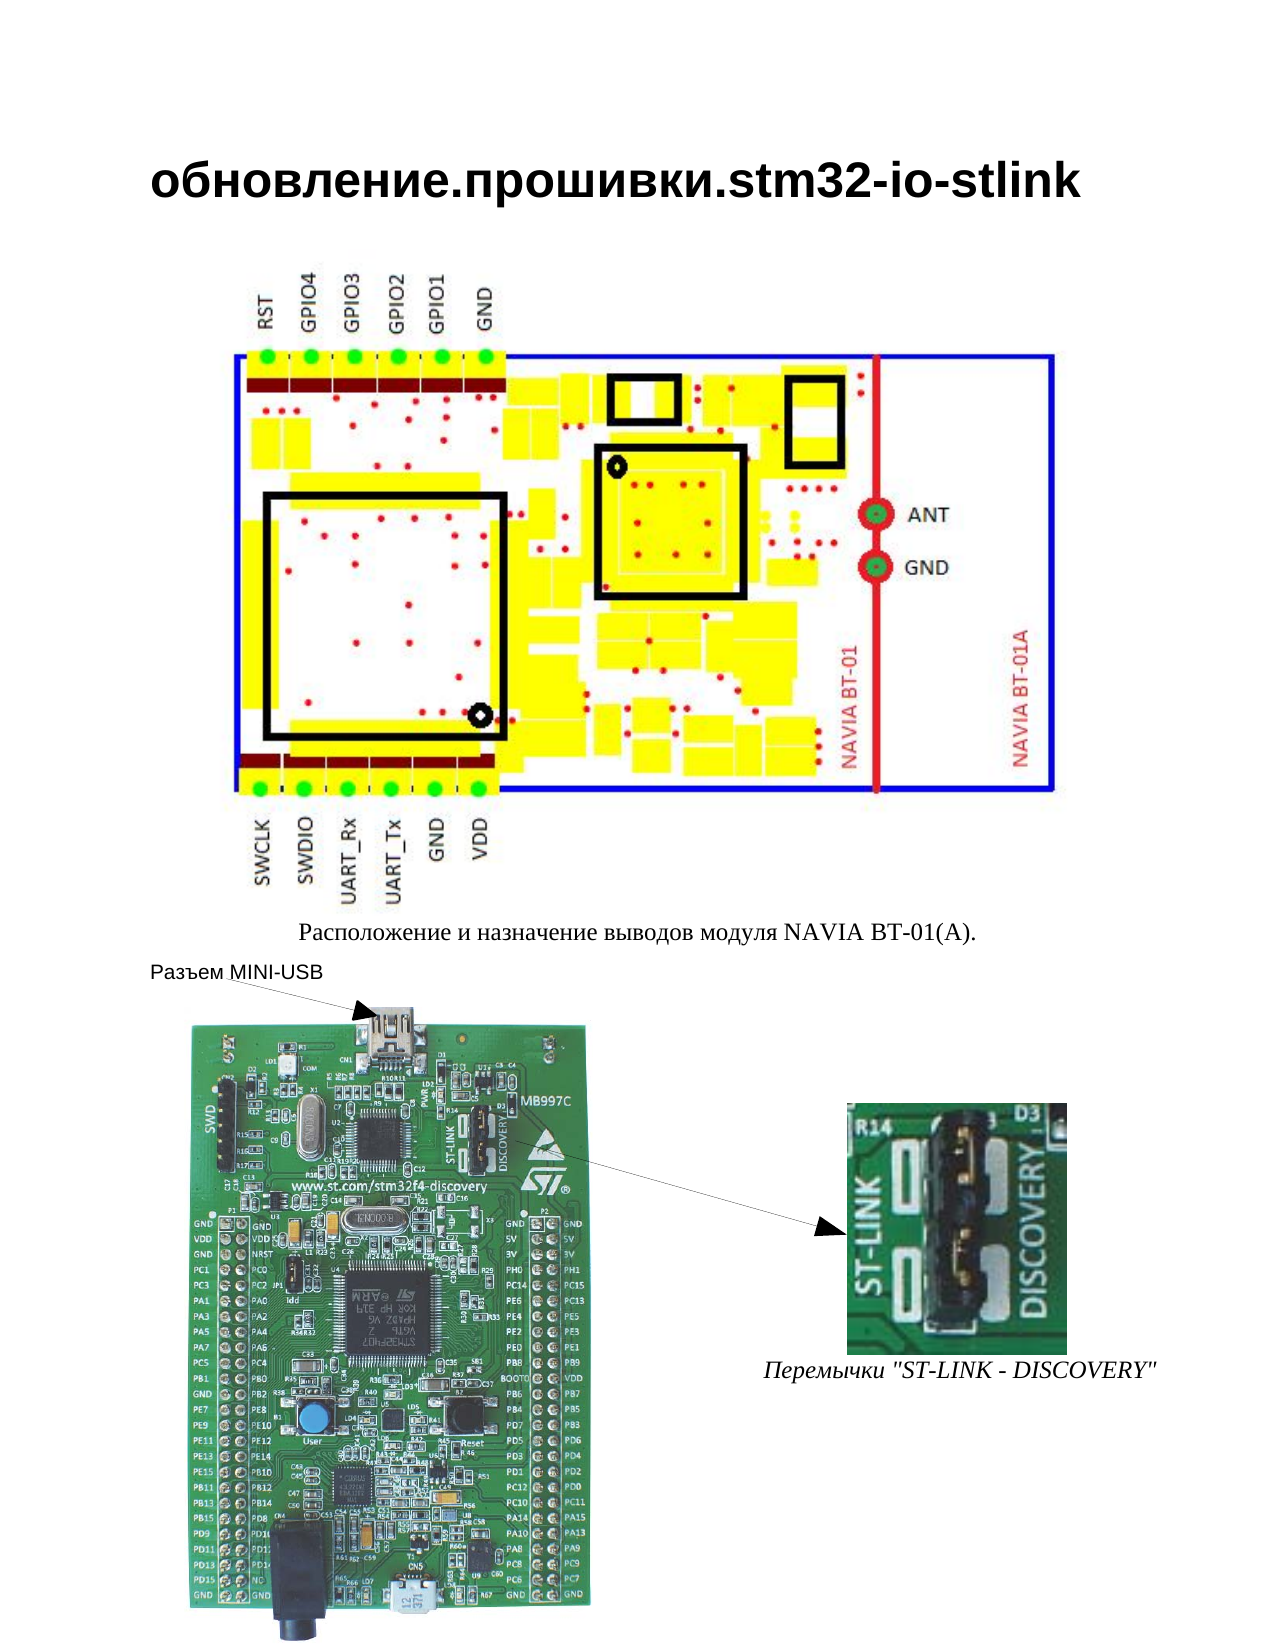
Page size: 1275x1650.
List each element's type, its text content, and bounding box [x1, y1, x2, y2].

text Разъем MINI-USB [150, 237, 1125, 1012]
picture [847, 1103, 1067, 1355]
text [701, 1091, 1213, 1104]
picture [184, 1007, 593, 1644]
text [701, 1383, 1213, 1433]
text Перемычки "ST-LINK - DISCOVERY" [701, 1104, 1213, 1383]
subtitle обновление.прошивки.stm32-io-stlink [150, 150, 1125, 207]
text Расположение и назначение выводов модуля NAVIA BT-01(A). [196, 917, 1078, 946]
picture [196, 249, 1079, 917]
